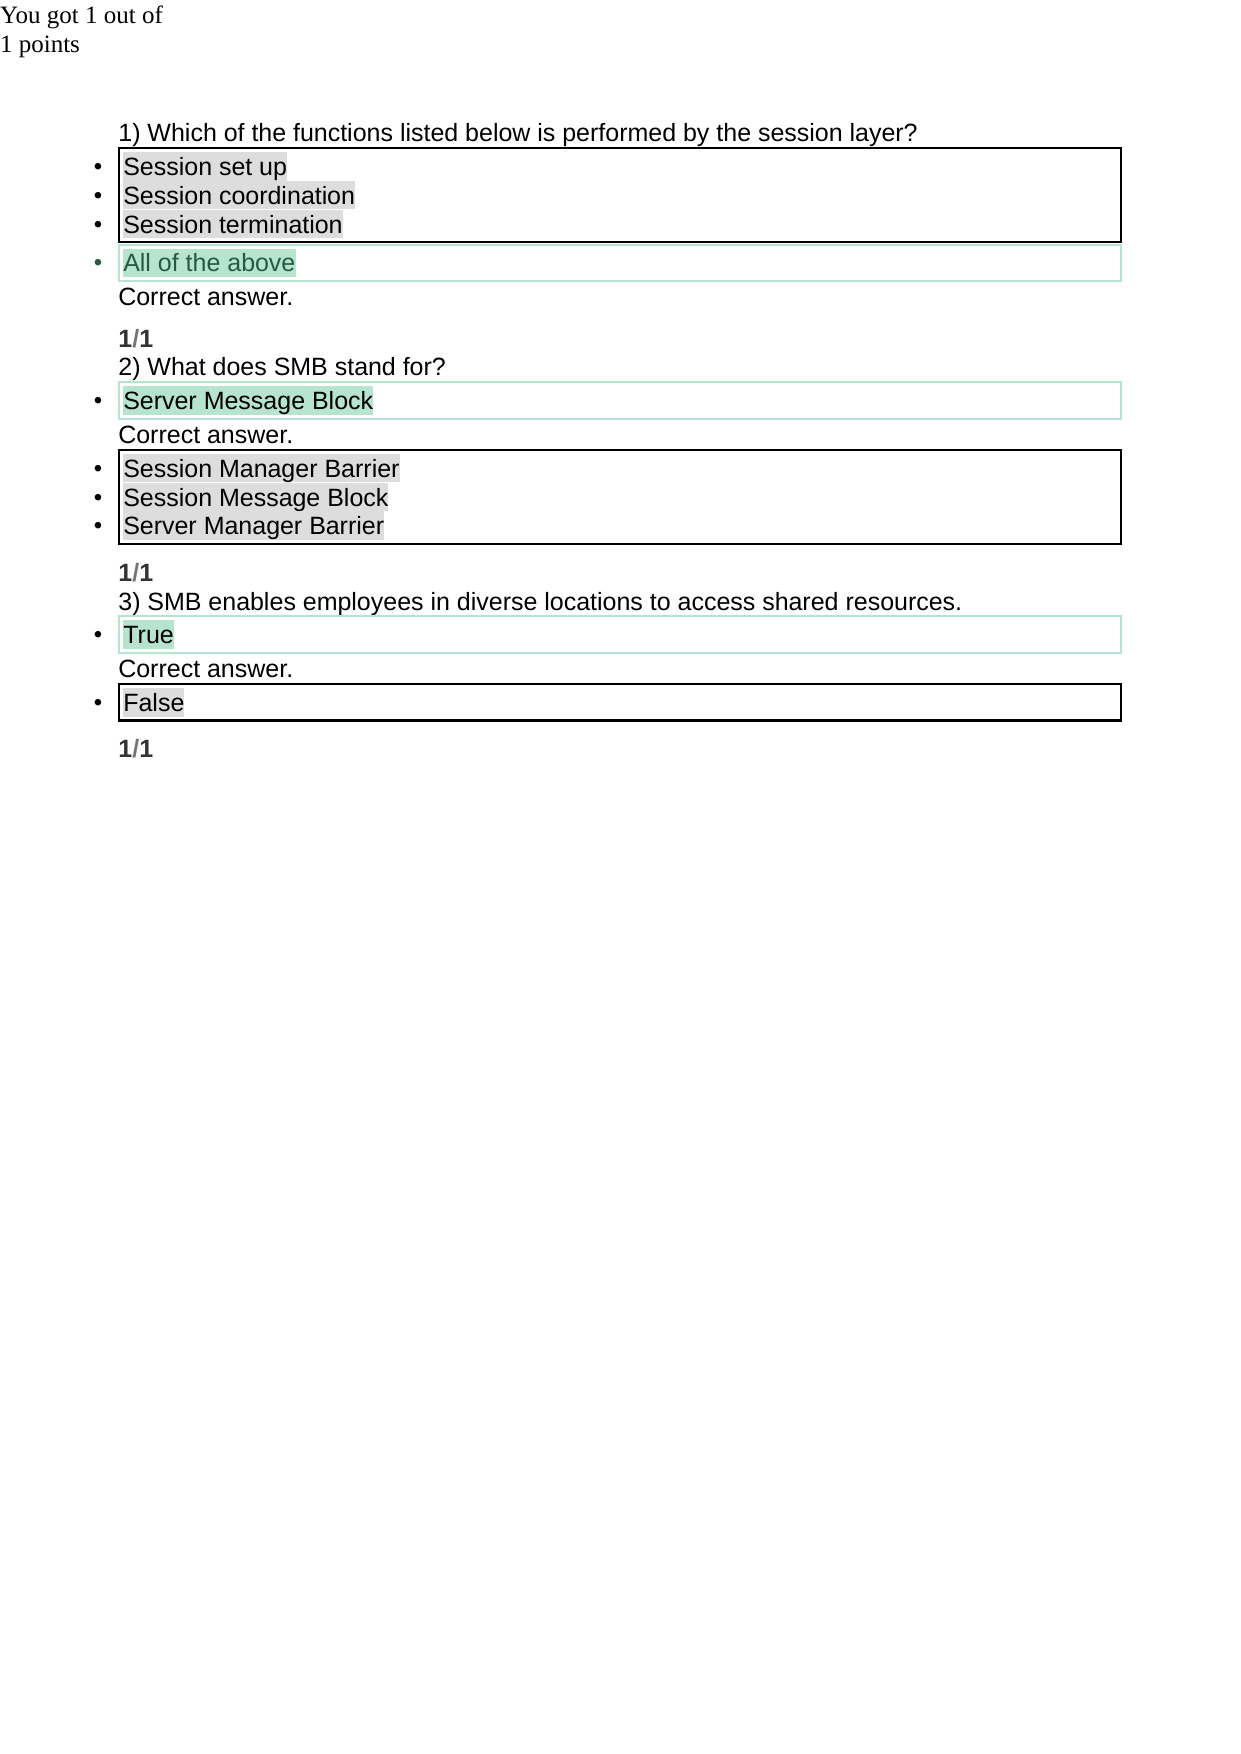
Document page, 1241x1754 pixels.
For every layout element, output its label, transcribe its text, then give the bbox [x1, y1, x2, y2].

text 1/1 [118, 558, 1122, 586]
text 1) Which of the functions listed below is performed by the session layer? [118, 118, 1122, 147]
list Session set up [120, 149, 1120, 176]
list Correct answer. [118, 420, 1122, 449]
text You got 1 out of 1 points [0, 0, 169, 57]
list Session Message Block [120, 477, 1120, 506]
list True [120, 617, 1120, 652]
list Session Manager Barrier [120, 451, 1120, 477]
list Correct answer. [118, 282, 1122, 311]
list Session coordination [120, 176, 1120, 204]
text 3) SMB enables employees in diverse locations to access shared resources. [118, 586, 1122, 615]
list All of the above [120, 246, 1120, 280]
text 1/1 [118, 734, 1122, 763]
text 1/1 [118, 323, 1122, 352]
list Correct answer. [118, 654, 1122, 683]
list Session termination [120, 204, 1120, 241]
text 2) What does SMB stand for? [118, 352, 1122, 381]
list False [120, 685, 1120, 719]
list Server Message Block [120, 383, 1120, 418]
list Server Manager Barrier [120, 506, 1120, 543]
